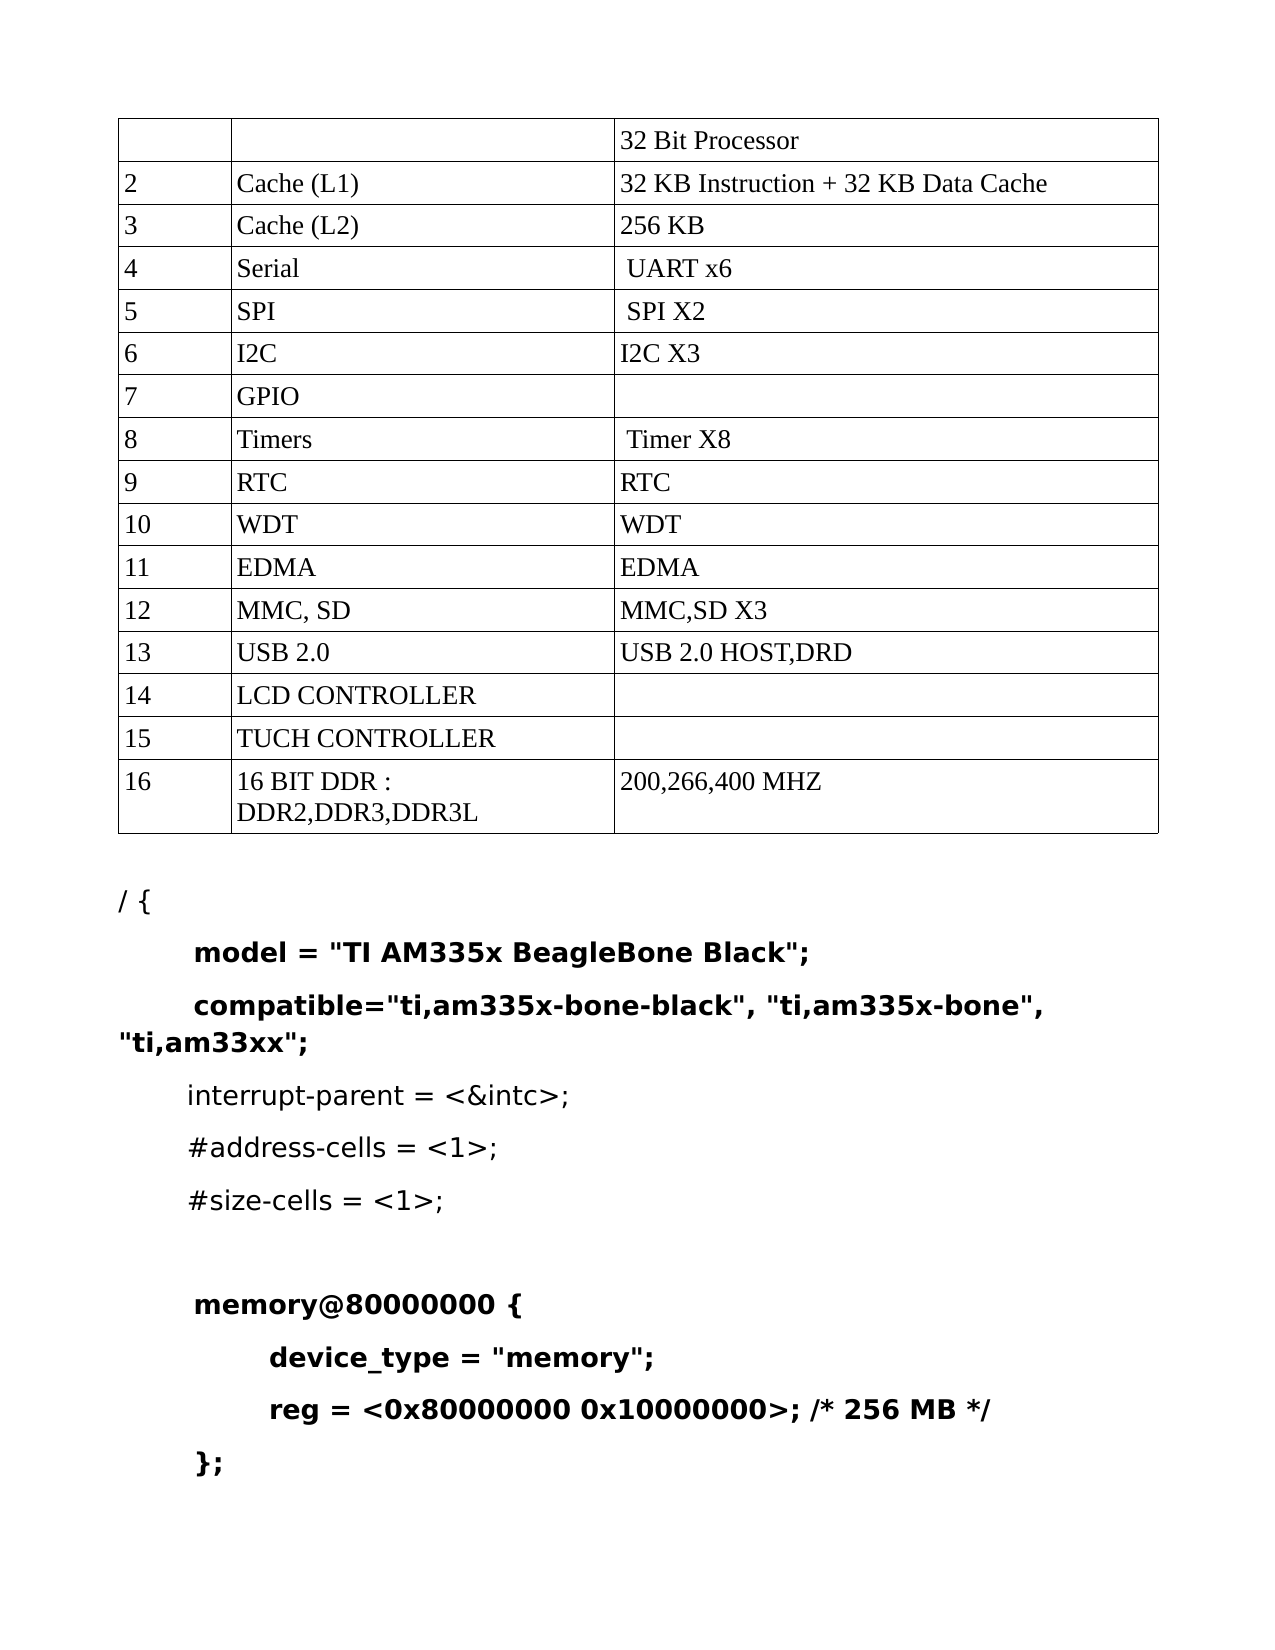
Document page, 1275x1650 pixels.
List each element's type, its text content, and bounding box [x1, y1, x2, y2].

text }; [118, 1447, 1157, 1478]
table_cell TUCH CONTROLLER [232, 717, 614, 759]
table_cell [615, 375, 1158, 417]
table_cell 13 [119, 632, 231, 673]
table_cell 256 KB [615, 205, 1158, 246]
table_cell 12 [119, 589, 231, 631]
table_cell I2C X3 [615, 333, 1158, 374]
table_cell SPI X2 [615, 290, 1158, 332]
table_cell 15 [119, 717, 231, 759]
text reg = <0x80000000 0x10000000>; /* 256 MB */ [118, 1394, 1157, 1426]
text #size-cells = <1>; [118, 1185, 1157, 1216]
table_cell 11 [119, 546, 231, 588]
table_cell 5 [119, 290, 231, 332]
table_cell [615, 717, 1158, 759]
table_cell WDT [232, 504, 614, 545]
table_cell 32 Bit Processor [615, 119, 1158, 161]
table_cell 16 [119, 760, 231, 833]
text memory@80000000 { [118, 1290, 1157, 1321]
table_cell RTC [232, 461, 614, 502]
table_cell 200,266,400 MHZ [615, 760, 1158, 833]
table_cell 8 [119, 418, 231, 460]
table_cell 14 [119, 674, 231, 716]
table_cell UART x6 [615, 247, 1158, 289]
table_cell Timers [232, 418, 614, 460]
table_cell MMC, SD [232, 589, 614, 631]
table_cell 4 [119, 247, 231, 289]
table_cell Serial [232, 247, 614, 289]
table_cell LCD CONTROLLER [232, 674, 614, 716]
table_cell [615, 674, 1158, 716]
table_cell EDMA [615, 546, 1158, 588]
text device_type = "memory"; [118, 1342, 1157, 1374]
table_cell RTC [615, 461, 1158, 502]
text interrupt-parent = <&intc>; [118, 1080, 1157, 1112]
table_cell USB 2.0 [232, 632, 614, 673]
table_cell I2C [232, 333, 614, 374]
table_cell 7 [119, 375, 231, 417]
table_cell Timer X8 [615, 418, 1158, 460]
table_cell 2 [119, 162, 231, 203]
table_cell 32 KB Instruction + 32 KB Data Cache [615, 162, 1158, 203]
text #address-cells = <1>; [118, 1132, 1157, 1164]
table_cell WDT [615, 504, 1158, 545]
table_cell Cache (L2) [232, 205, 614, 246]
table_cell 10 [119, 504, 231, 545]
table_cell MMC,SD X3 [615, 589, 1158, 631]
text / { [118, 885, 1157, 917]
table_cell EDMA [232, 546, 614, 588]
text compatible="ti,am335x-bone-black", "ti,am335x-bone", "ti,am33xx"; [118, 990, 1157, 1059]
table_cell 9 [119, 461, 231, 502]
table_cell SPI [232, 290, 614, 332]
table_cell USB 2.0 HOST,DRD [615, 632, 1158, 673]
table_cell Cache (L1) [232, 162, 614, 203]
table_cell 6 [119, 333, 231, 374]
table_cell [119, 119, 231, 161]
table_cell GPIO [232, 375, 614, 417]
table_cell 3 [119, 205, 231, 246]
table_cell 16 BIT DDR : DDR2,DDR3,DDR3L [232, 760, 614, 833]
table_cell [232, 119, 614, 161]
text model = "TI AM335x BeagleBone Black"; [118, 937, 1157, 969]
